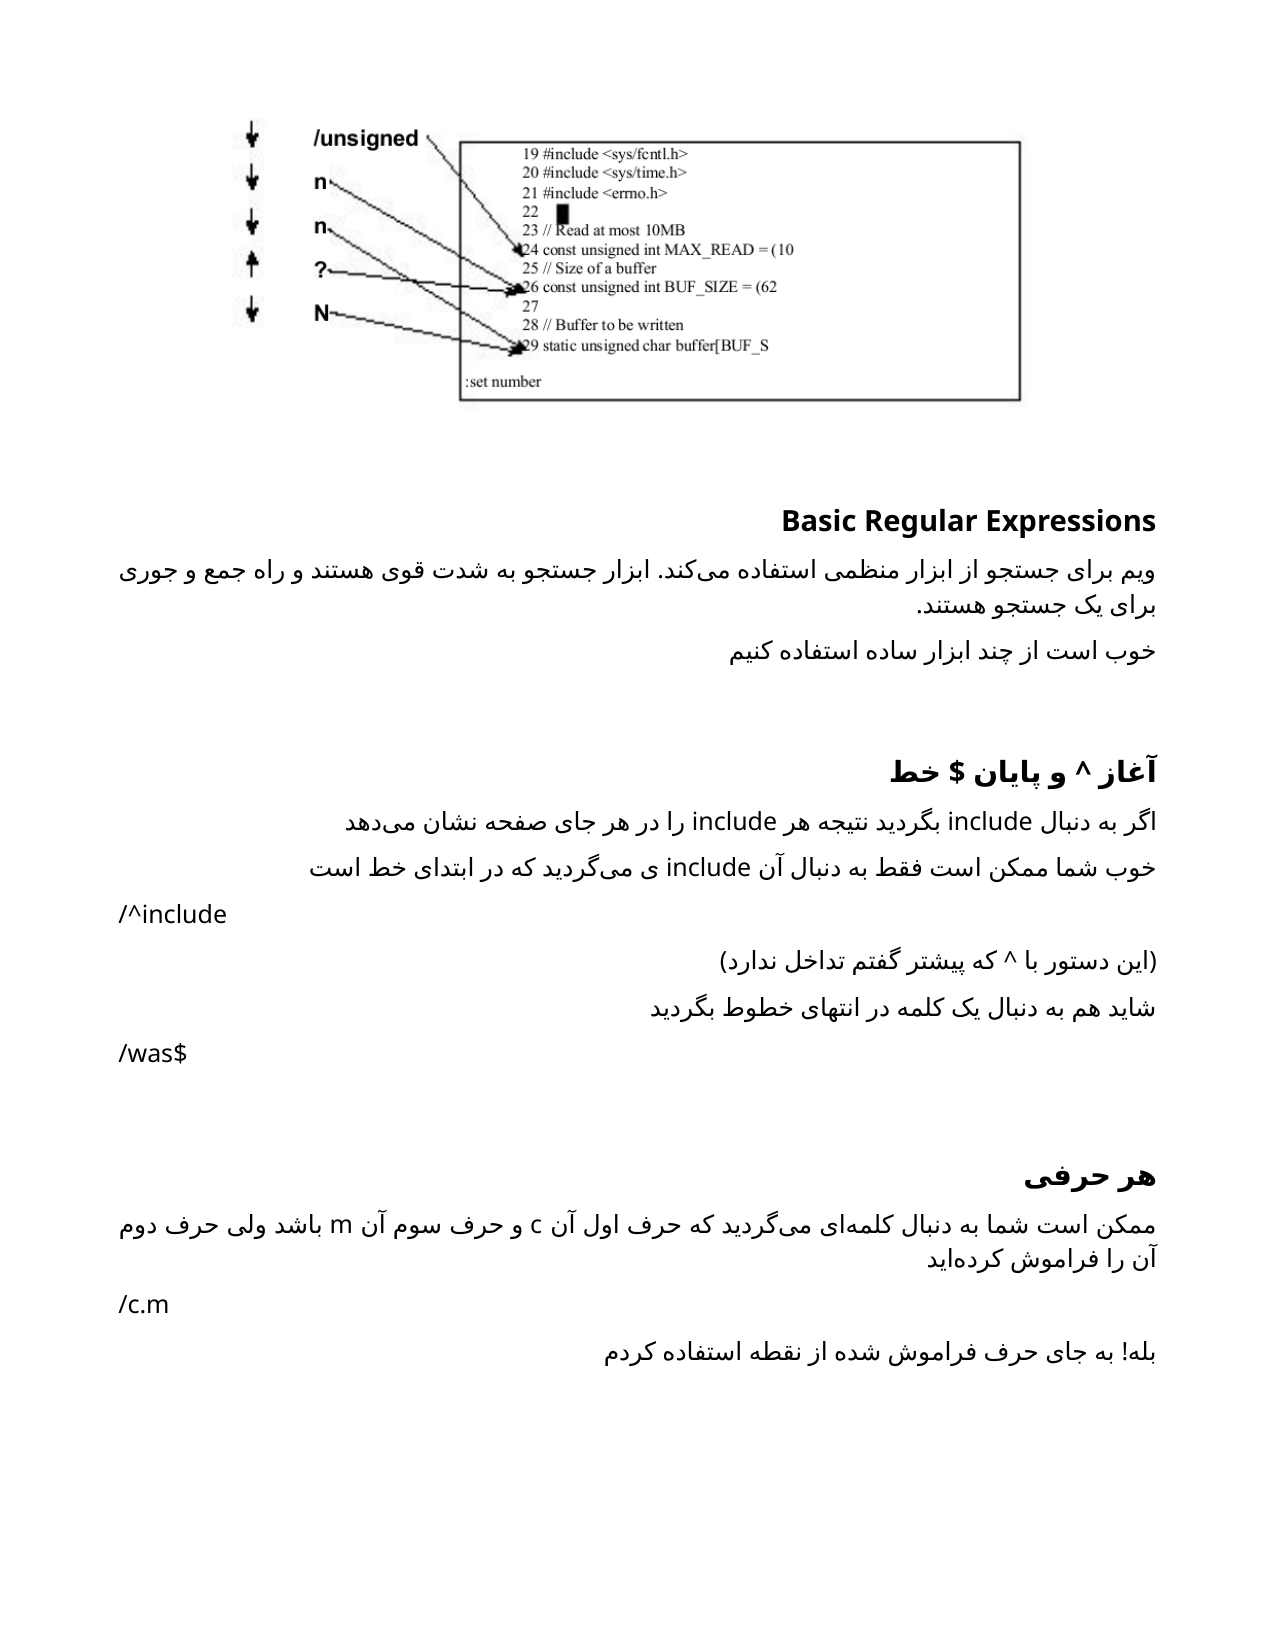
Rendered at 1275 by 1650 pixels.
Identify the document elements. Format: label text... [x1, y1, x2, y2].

text /c.m [118, 1287, 1157, 1321]
text /was$ [118, 1036, 1157, 1070]
text شاید هم به دنبال یک کلمه در انتهای خطوط بگردید [118, 989, 1157, 1023]
subtitle آغاز ^ و پایان $ خط [118, 751, 1157, 791]
text بله! به جای حرف فراموش شده از نقطه استفاده کردم [118, 1333, 1157, 1367]
text (این دستور با ^ که پیشتر گفتم تداخل ندارد) [118, 943, 1157, 977]
text اگر به دنبال include بگردید نتیجه هر include را در هر جای صفحه نشان می‌دهد [118, 803, 1157, 837]
text خوب شما ممکن است فقط به دنبال آن include ی می‌گردید که در ابتدای خط است [118, 850, 1157, 884]
subtitle هر حرفی [118, 1154, 1157, 1194]
text ویم برای جستجو از ابزار منظمی استفاده می‌کند. ابزار جستجو به شدت قوی هستند و راه جمع و جوری برای یک جستجو هستند. [118, 552, 1157, 620]
text ممکن است شما به دنبال کلمه‌ای می‌گردید که حرف اول آن c و حرف سوم آن m باشد ولی حرف دوم آن را فراموش کرده‌اید [118, 1206, 1157, 1274]
text خوب است از چند ابزار ساده استفاده کنیم [118, 633, 1157, 667]
picture [218, 118, 1057, 429]
subtitle Basic Regular Expressions [118, 500, 1157, 540]
text /^include [118, 896, 1157, 930]
